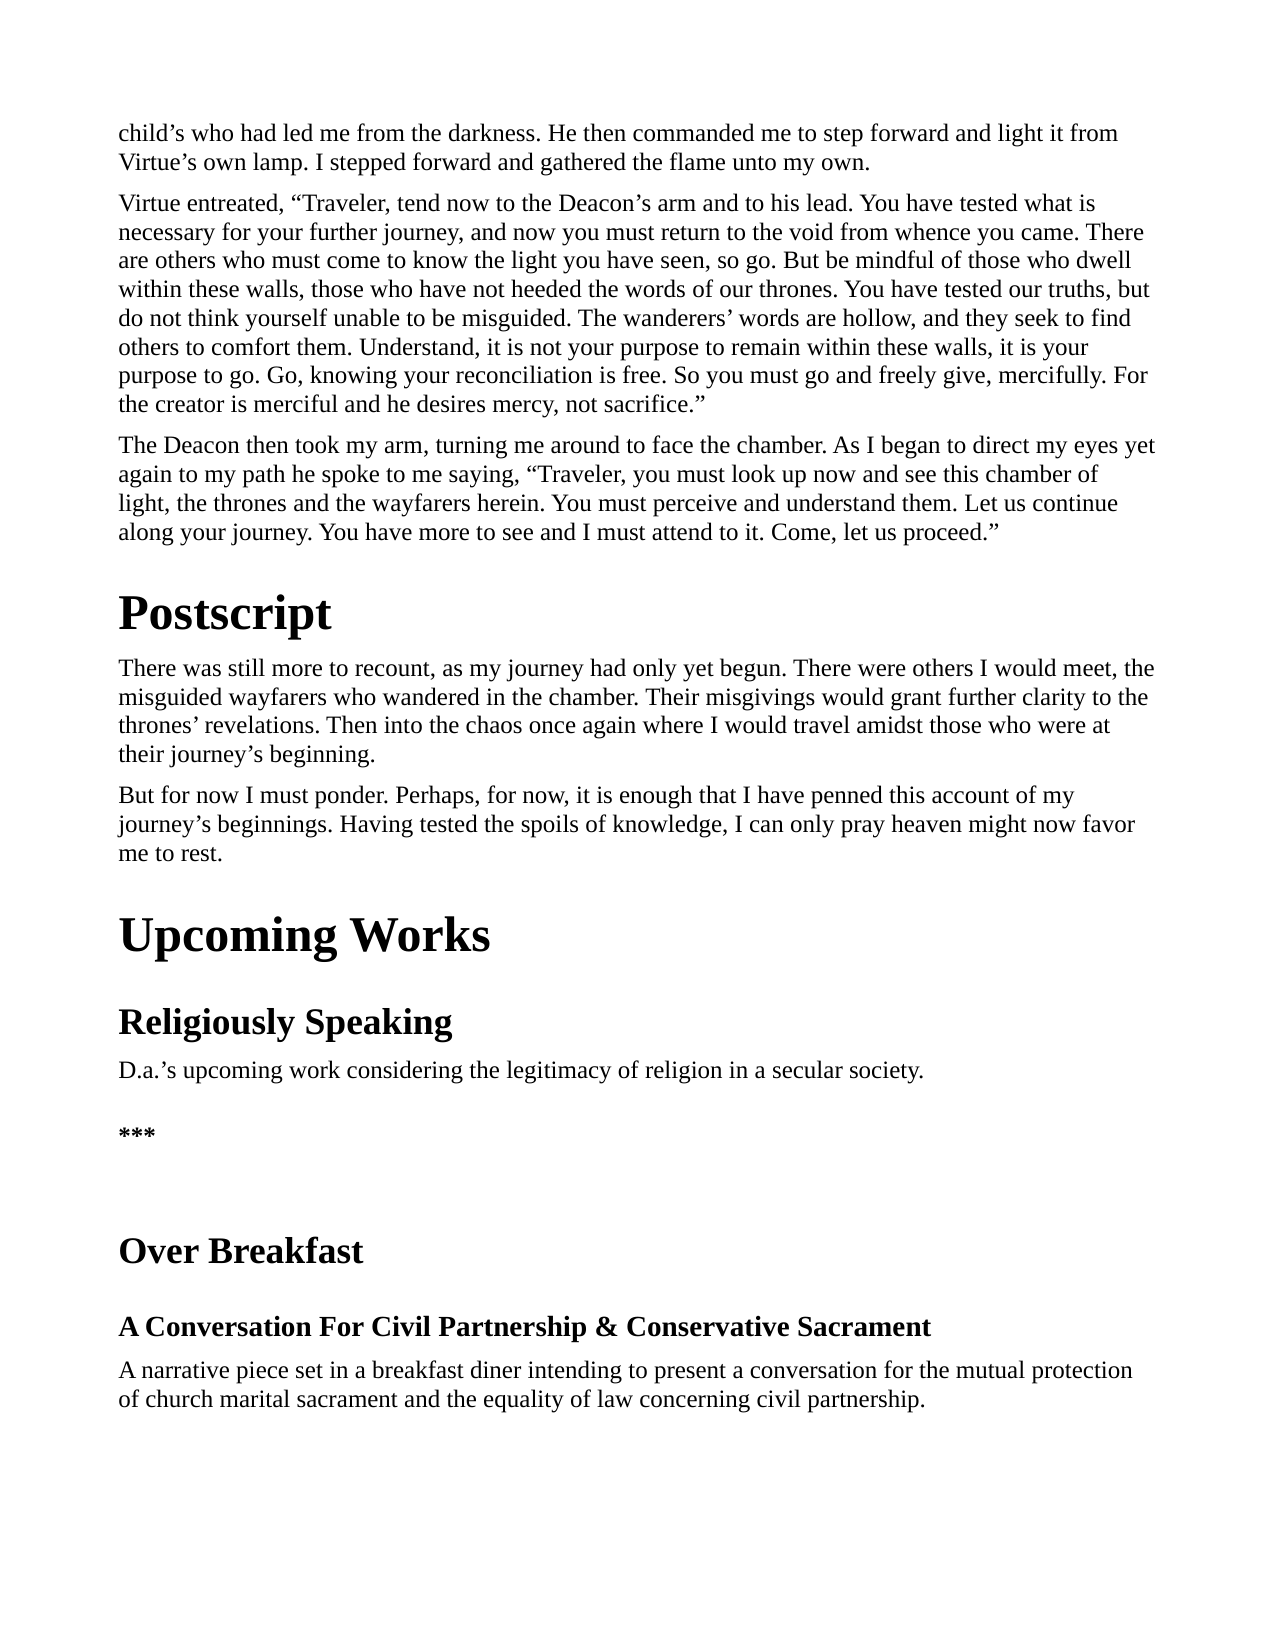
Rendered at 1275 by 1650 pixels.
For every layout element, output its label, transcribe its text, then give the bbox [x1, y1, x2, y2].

subtitle Over Breakfast [118, 1229, 1157, 1272]
subtitle Upcoming Works [118, 904, 1157, 962]
text There was still more to recount, as my journey had only yet begun. There were others I would meet, the misguided wayfarers who wandered in the chamber. Their misgivings would grant further clarity to the thrones’ revelations. Then into the chaos once again where I would travel amidst those who were at their journey’s beginning. [118, 653, 1157, 768]
text The Deacon then took my arm, turning me around to face the chamber. As I began to direct my eyes yet again to my path he spoke to me saying, “Traveler, you must look up now and see this chamber of light, the thrones and the wayfarers herein. You must perceive and understand them. Let us continue along your journey. You have more to see and I must attend to it. Come, let us proceed.” [118, 431, 1157, 546]
subtitle Postscript [118, 583, 1157, 641]
text child’s who had led me from the darkness. He then commanded me to step forward and light it from Virtue’s own lamp. I stepped forward and gathered the flame unto my own. [118, 118, 1157, 176]
subtitle Religiously Speaking [118, 999, 1157, 1042]
text But for now I must ponder. Perhaps, for now, it is enough that I have penned this account of my journey’s beginnings. Having tested the spoils of knowledge, I can only pray heaven might now favor me to rest. [118, 781, 1157, 867]
subtitle A Conversation For Civil Partnership & Conservative Sacrament [118, 1309, 1157, 1343]
text Virtue entreated, “Traveler, tend now to the Deacon’s arm and to his lead. You have tested what is necessary for your further journey, and now you must return to the void from whence you came. There are others who must come to know the light you have seen, so go. But be mindful of those who dwell within these walls, those who have not heeded the words of our thrones. You have tested our truths, but do not think yourself unable to be misguided. The wanderers’ words are hollow, and they seek to find others to comfort them. Understand, it is not your purpose to remain within these walls, it is your purpose to go. Go, knowing your reconciliation is free. So you must go and freely give, mercifully. For the creator is merciful and he desires mercy, not sacrifice.” [118, 188, 1157, 418]
subtitle *** [118, 1121, 1157, 1150]
text A narrative piece set in a breakfast diner intending to present a conversation for the mutual protection of church marital sacrament and the equality of law concerning civil partnership. [118, 1355, 1157, 1413]
text D.a.’s upcoming work considering the legitimacy of religion in a secular society. [118, 1055, 1157, 1084]
